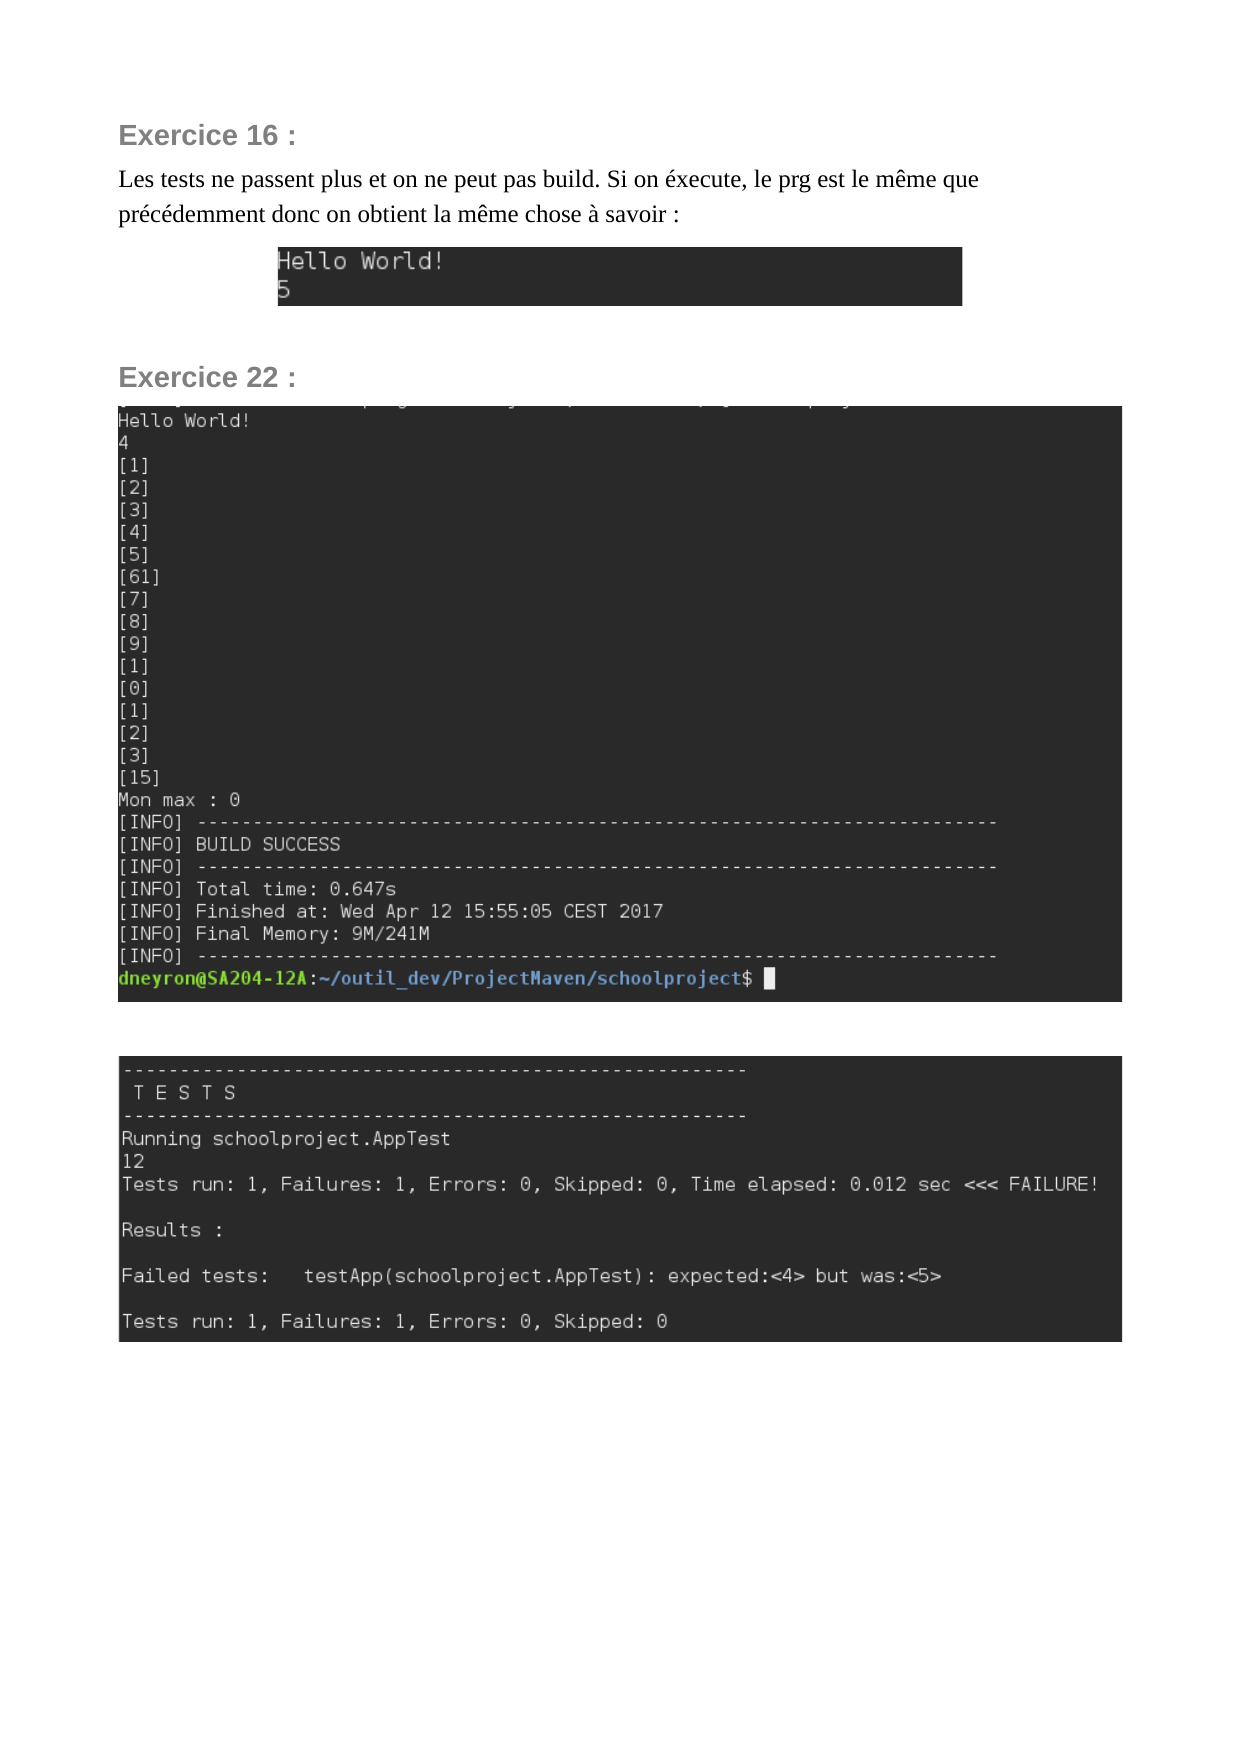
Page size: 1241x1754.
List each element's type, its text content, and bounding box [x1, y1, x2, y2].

picture [118, 1056, 1123, 1342]
picture [277, 247, 963, 306]
text Les tests ne passent plus et on ne peut pas build. Si on éxecute, le prg est le même que précédemment donc on obtient la même chose à savoir : [118, 164, 1122, 227]
subtitle Exercice 16 : [118, 118, 1122, 152]
picture [118, 406, 1123, 1002]
subtitle Exercice 22 : [118, 360, 1122, 394]
